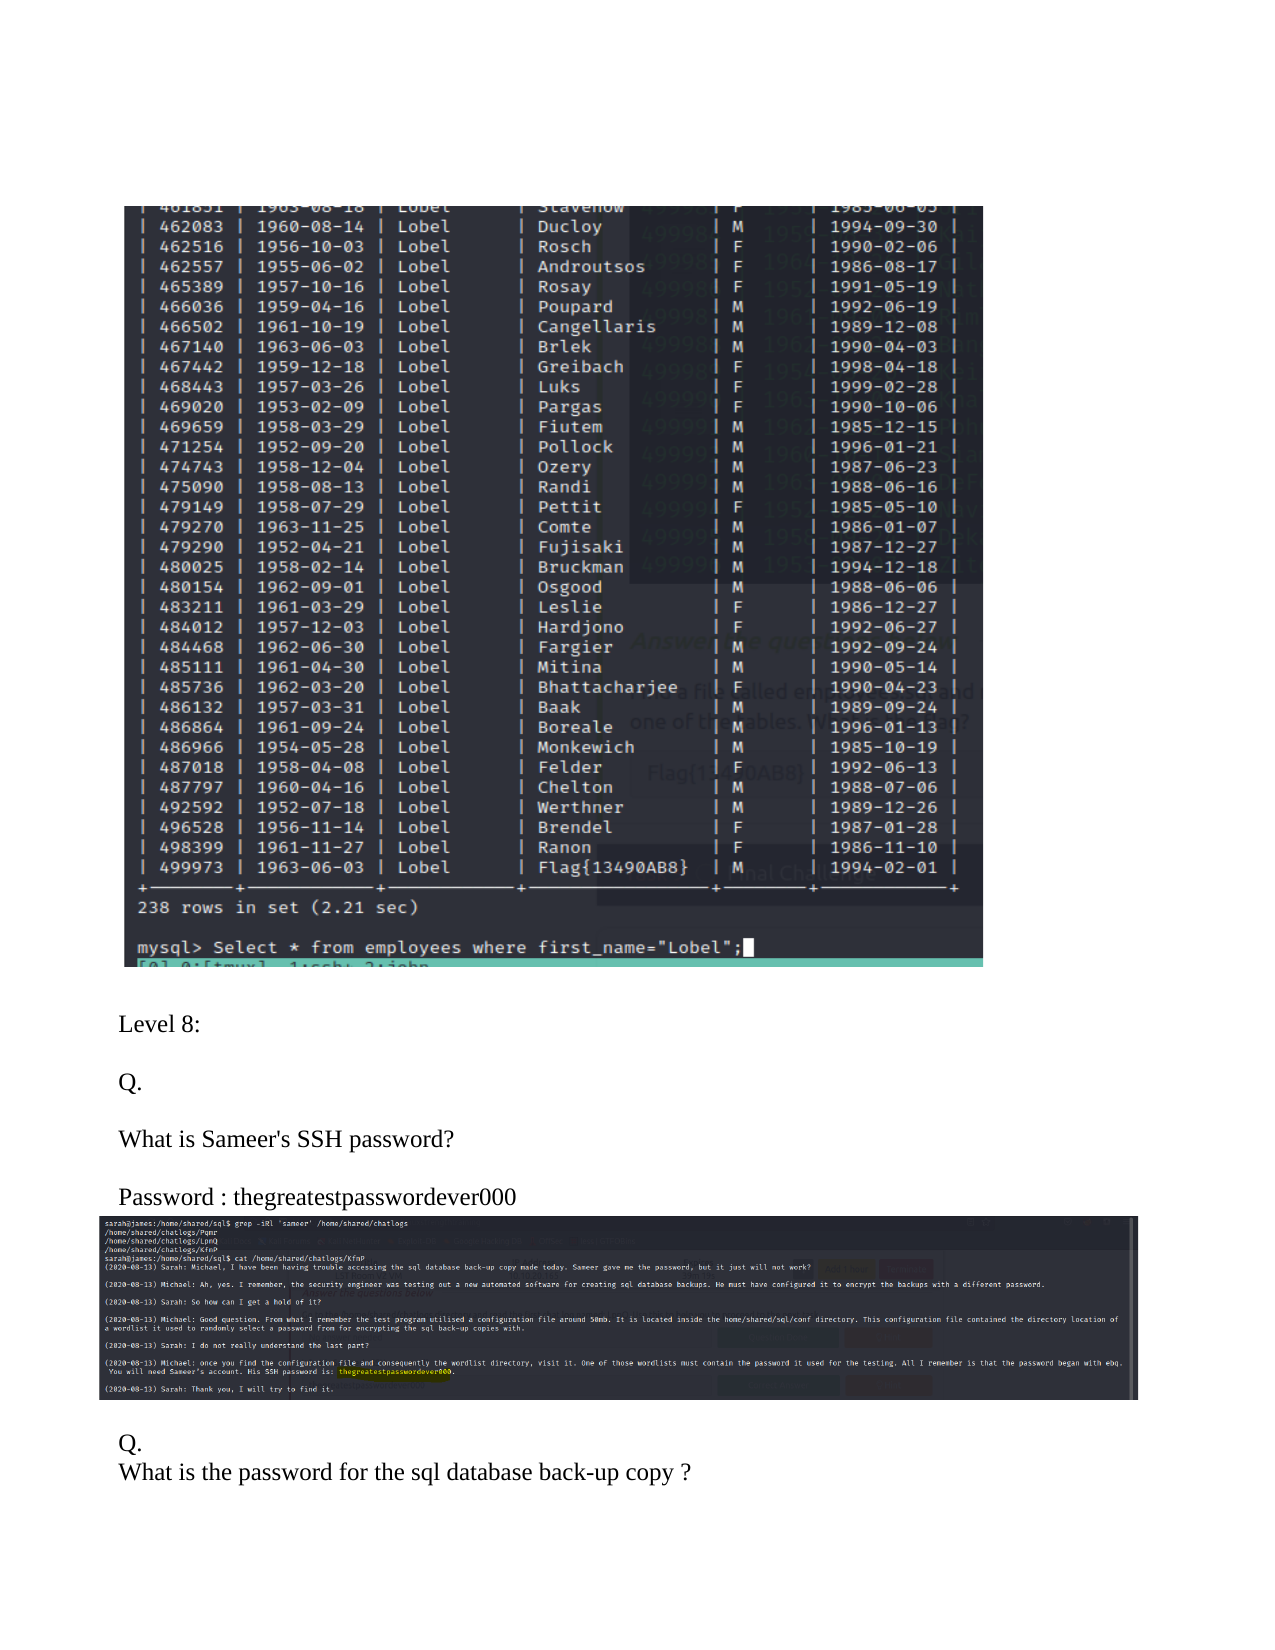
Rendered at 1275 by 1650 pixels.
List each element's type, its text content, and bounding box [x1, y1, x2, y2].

text What is the password for the sql database back-up copy ? [118, 1457, 1157, 1486]
text Q. [118, 1428, 1157, 1457]
text Level 8: [118, 1009, 1157, 1038]
picture [124, 206, 984, 967]
text Password : thegreatestpasswordever000 [118, 1182, 1157, 1211]
picture [99, 1216, 1139, 1400]
text Q. [118, 1067, 1157, 1096]
text What is Sameer's SSH password? [118, 1124, 1157, 1153]
